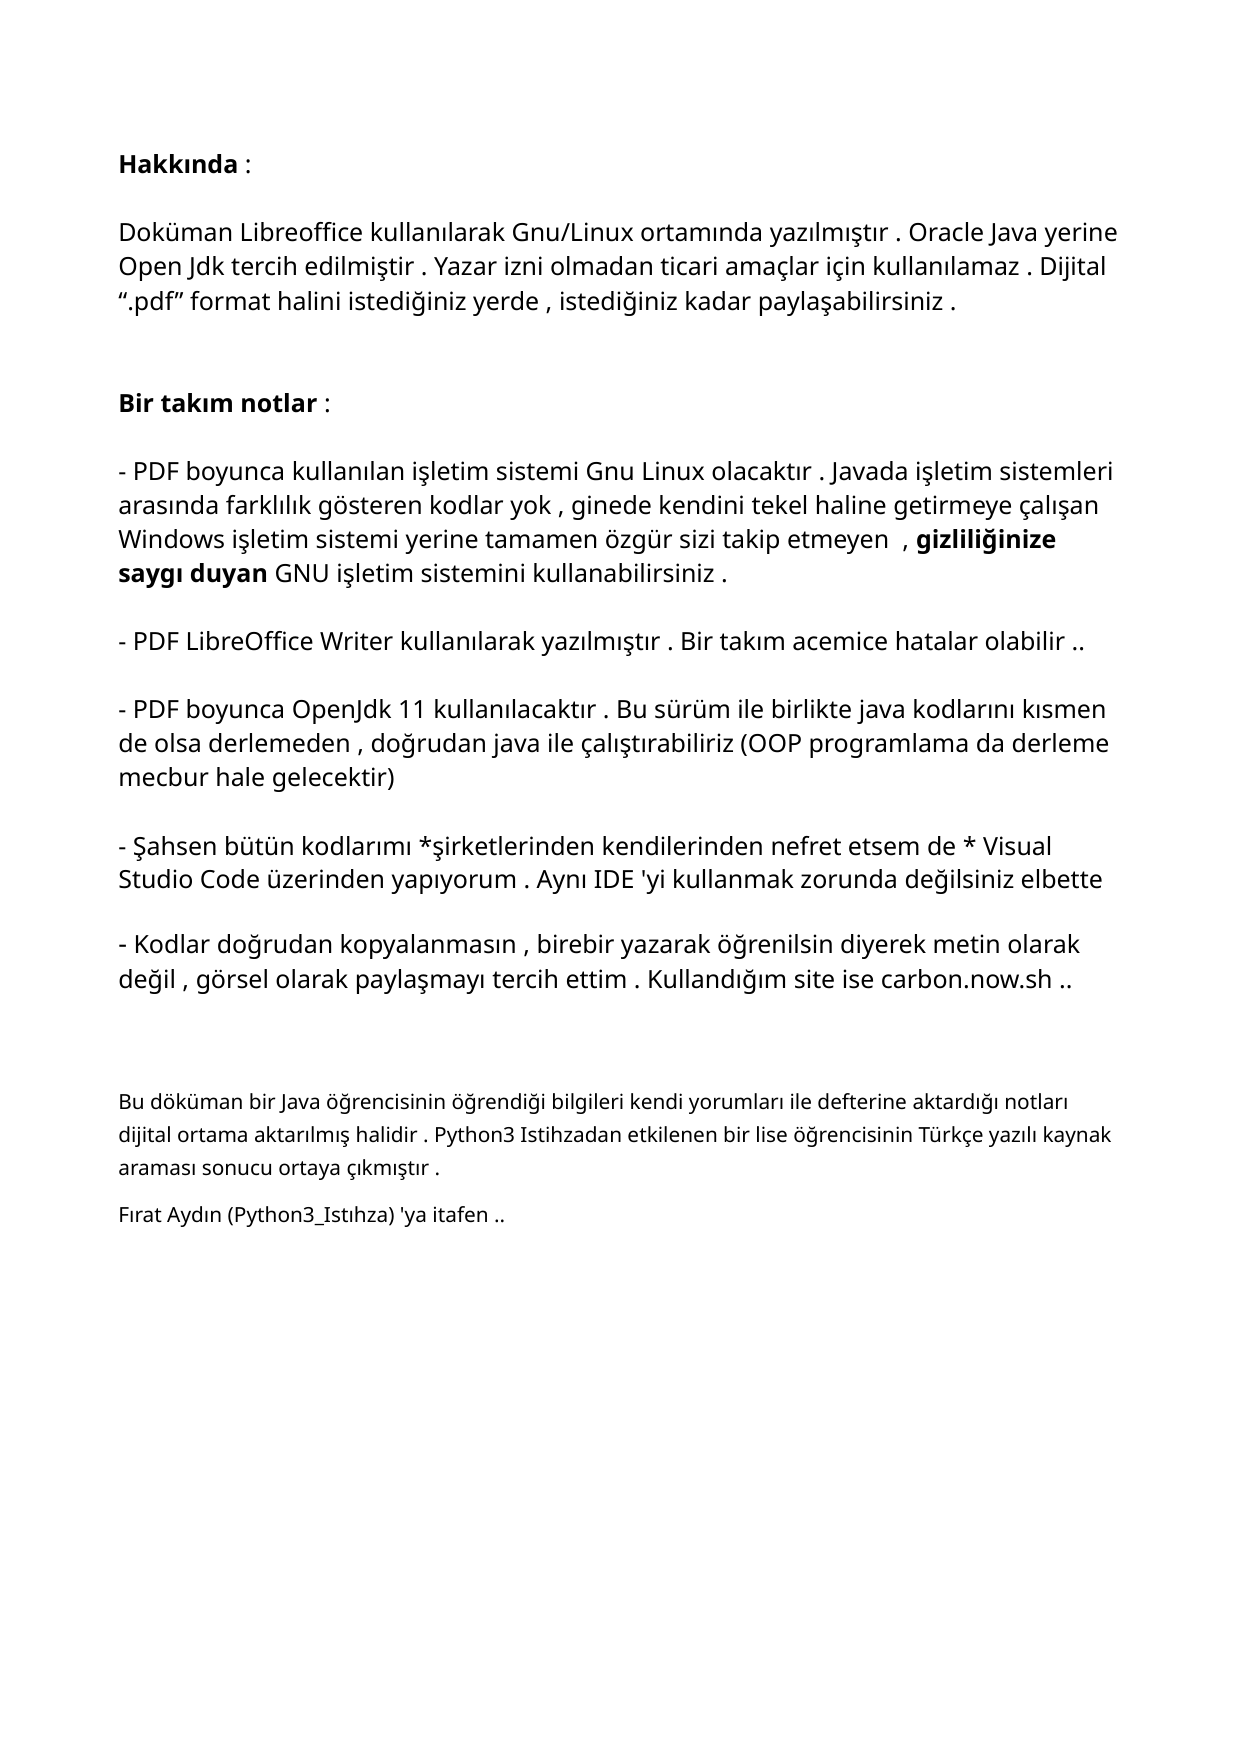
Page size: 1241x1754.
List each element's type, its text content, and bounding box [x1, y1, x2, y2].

text - PDF boyunca OpenJdk 11 kullanılacaktır . Bu sürüm ile birlikte java kodlarını kısmen de olsa derlemeden , doğrudan java ile çalıştırabiliriz (OOP programlama da derleme mecbur hale gelecektir) [118, 692, 1122, 794]
text Hakkında : [118, 147, 1122, 181]
text - PDF LibreOffice Writer kullanılarak yazılmıştır . Bir takım acemice hatalar olabilir .. [118, 624, 1122, 658]
text Bir takım notlar : [118, 385, 1122, 419]
text Bu döküman bir Java öğrencisinin öğrendiği bilgileri kendi yorumları ile defterine aktardığı notları dijital ortama aktarılmış halidir . Python3 Istihzadan etkilenen bir lise öğrencisinin Türkçe yazılı kaynak araması sonucu ortaya çıkmıştır . [118, 1087, 1122, 1181]
text - PDF boyunca kullanılan işletim sistemi Gnu Linux olacaktır . Javada işletim sistemleri arasında farklılık gösteren kodlar yok , ginede kendini tekel haline getirmeye çalışan Windows işletim sistemi yerine tamamen özgür sizi takip etmeyen , gizliliğinize saygı duyan GNU işletim sistemini kullanabilirsiniz . [118, 453, 1122, 590]
text - Şahsen bütün kodlarımı *şirketlerinden kendilerinden nefret etsem de * Visual Studio Code üzerinden yapıyorum . Aynı IDE 'yi kullanmak zorunda değilsiniz elbette [118, 828, 1122, 896]
text Doküman Libreoffice kullanılarak Gnu/Linux ortamında yazılmıştır . Oracle Java yerine Open Jdk tercih edilmiştir . Yazar izni olmadan ticari amaçlar için kullanılamaz . Dijital “.pdf” format halini istediğiniz yerde , istediğiniz kadar paylaşabilirsiniz . [118, 215, 1122, 317]
text Fırat Aydın (Python3_Istıhza) 'ya itafen .. [118, 1200, 1122, 1228]
text - Kodlar doğrudan kopyalanmasın , birebir yazarak öğrenilsin diyerek metin olarak değil , görsel olarak paylaşmayı tercih ettim . Kullandığım site ise carbon.now.sh .. [118, 925, 1122, 996]
